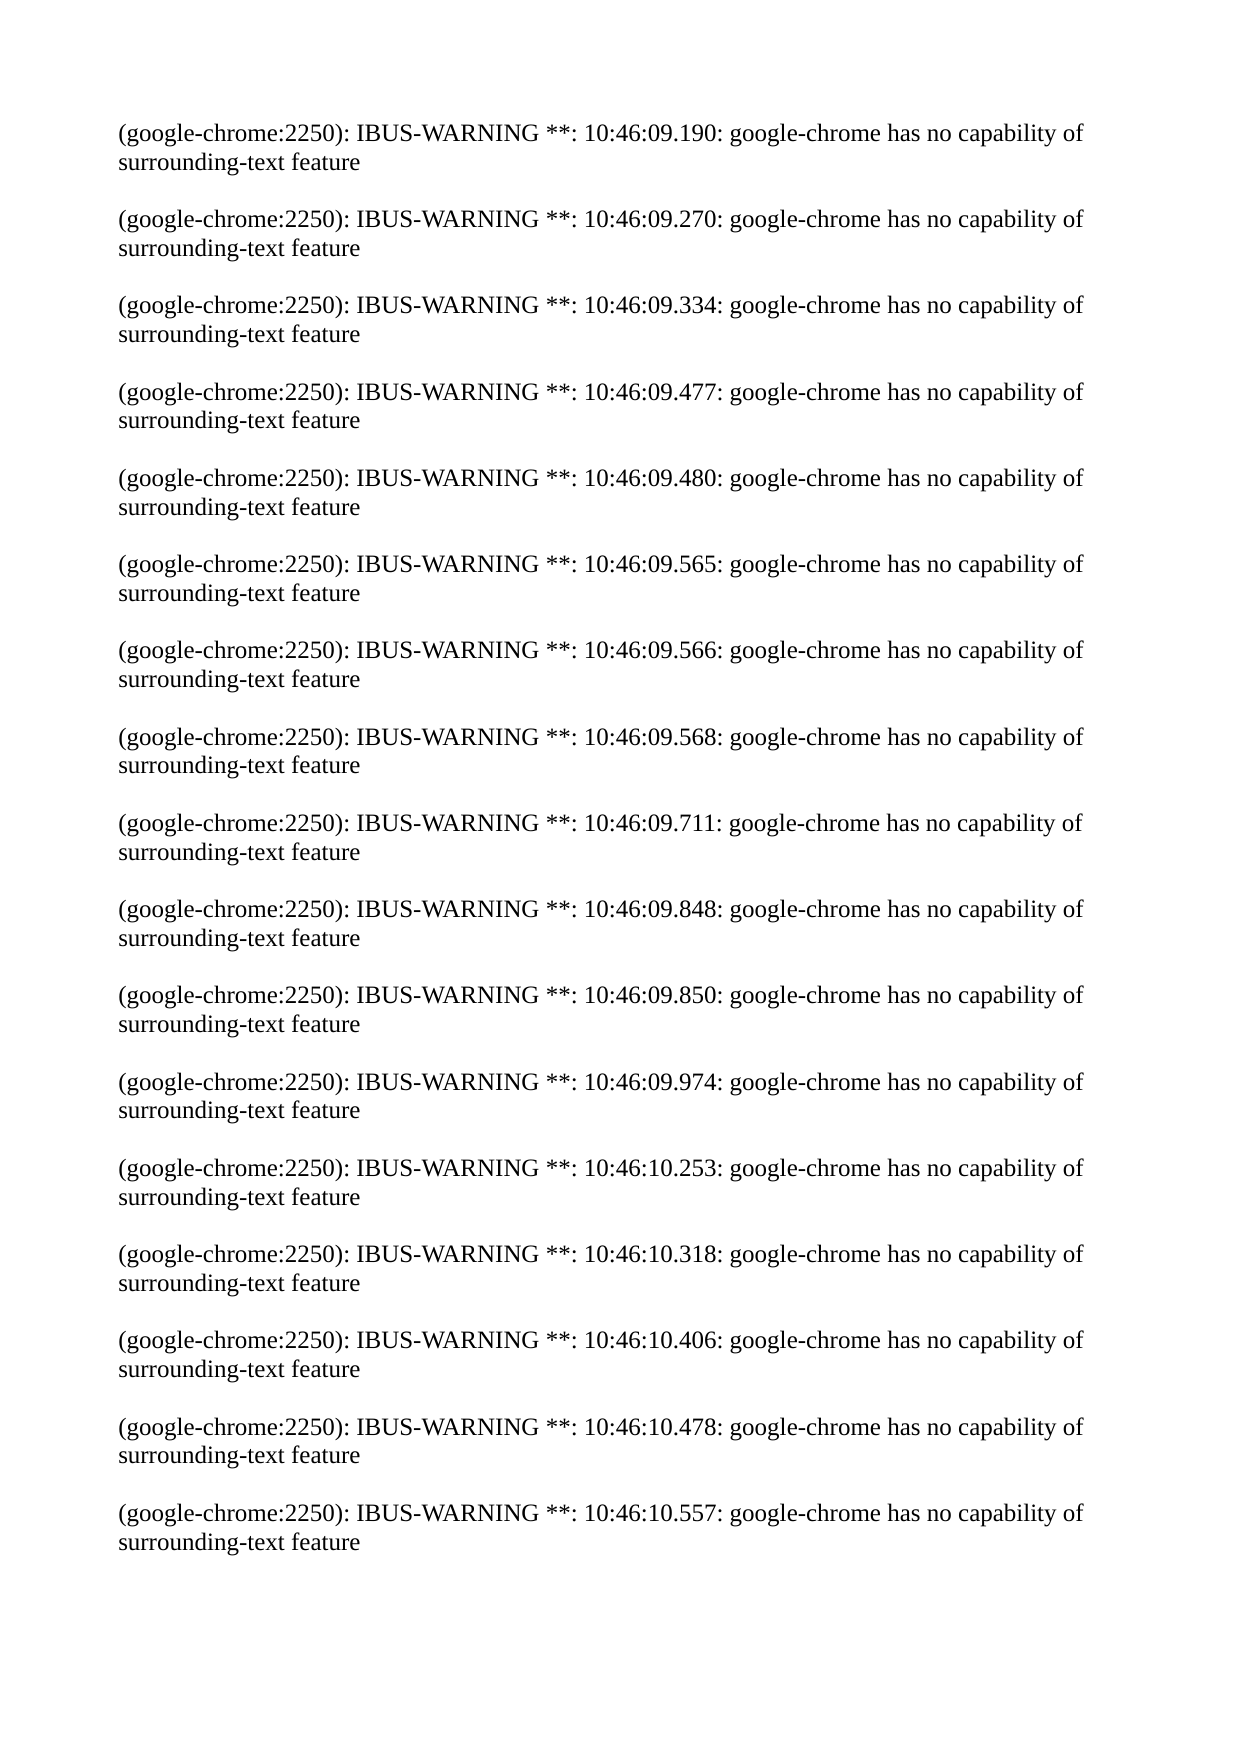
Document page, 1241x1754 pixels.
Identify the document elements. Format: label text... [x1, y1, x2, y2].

text (google-chrome:2250): IBUS-WARNING **: 10:46:09.850: google-chrome has no capability of surrounding-text feature [118, 981, 1122, 1038]
text (google-chrome:2250): IBUS-WARNING **: 10:46:10.557: google-chrome has no capability of surrounding-text feature [118, 1498, 1122, 1556]
text (google-chrome:2250): IBUS-WARNING **: 10:46:09.711: google-chrome has no capability of surrounding-text feature [118, 808, 1122, 866]
text (google-chrome:2250): IBUS-WARNING **: 10:46:09.566: google-chrome has no capability of surrounding-text feature [118, 636, 1122, 693]
text (google-chrome:2250): IBUS-WARNING **: 10:46:09.565: google-chrome has no capability of surrounding-text feature [118, 549, 1122, 607]
text (google-chrome:2250): IBUS-WARNING **: 10:46:09.270: google-chrome has no capability of surrounding-text feature [118, 204, 1122, 262]
text (google-chrome:2250): IBUS-WARNING **: 10:46:10.406: google-chrome has no capability of surrounding-text feature [118, 1326, 1122, 1383]
text (google-chrome:2250): IBUS-WARNING **: 10:46:10.318: google-chrome has no capability of surrounding-text feature [118, 1239, 1122, 1297]
text (google-chrome:2250): IBUS-WARNING **: 10:46:09.568: google-chrome has no capability of surrounding-text feature [118, 722, 1122, 779]
text (google-chrome:2250): IBUS-WARNING **: 10:46:09.477: google-chrome has no capability of surrounding-text feature [118, 377, 1122, 434]
text (google-chrome:2250): IBUS-WARNING **: 10:46:09.848: google-chrome has no capability of surrounding-text feature [118, 894, 1122, 952]
text (google-chrome:2250): IBUS-WARNING **: 10:46:09.334: google-chrome has no capability of surrounding-text feature [118, 291, 1122, 348]
text (google-chrome:2250): IBUS-WARNING **: 10:46:10.478: google-chrome has no capability of surrounding-text feature [118, 1412, 1122, 1469]
text (google-chrome:2250): IBUS-WARNING **: 10:46:09.190: google-chrome has no capability of surrounding-text feature [118, 118, 1122, 176]
text (google-chrome:2250): IBUS-WARNING **: 10:46:09.974: google-chrome has no capability of surrounding-text feature [118, 1067, 1122, 1124]
text (google-chrome:2250): IBUS-WARNING **: 10:46:10.253: google-chrome has no capability of surrounding-text feature [118, 1153, 1122, 1211]
text (google-chrome:2250): IBUS-WARNING **: 10:46:09.480: google-chrome has no capability of surrounding-text feature [118, 463, 1122, 521]
